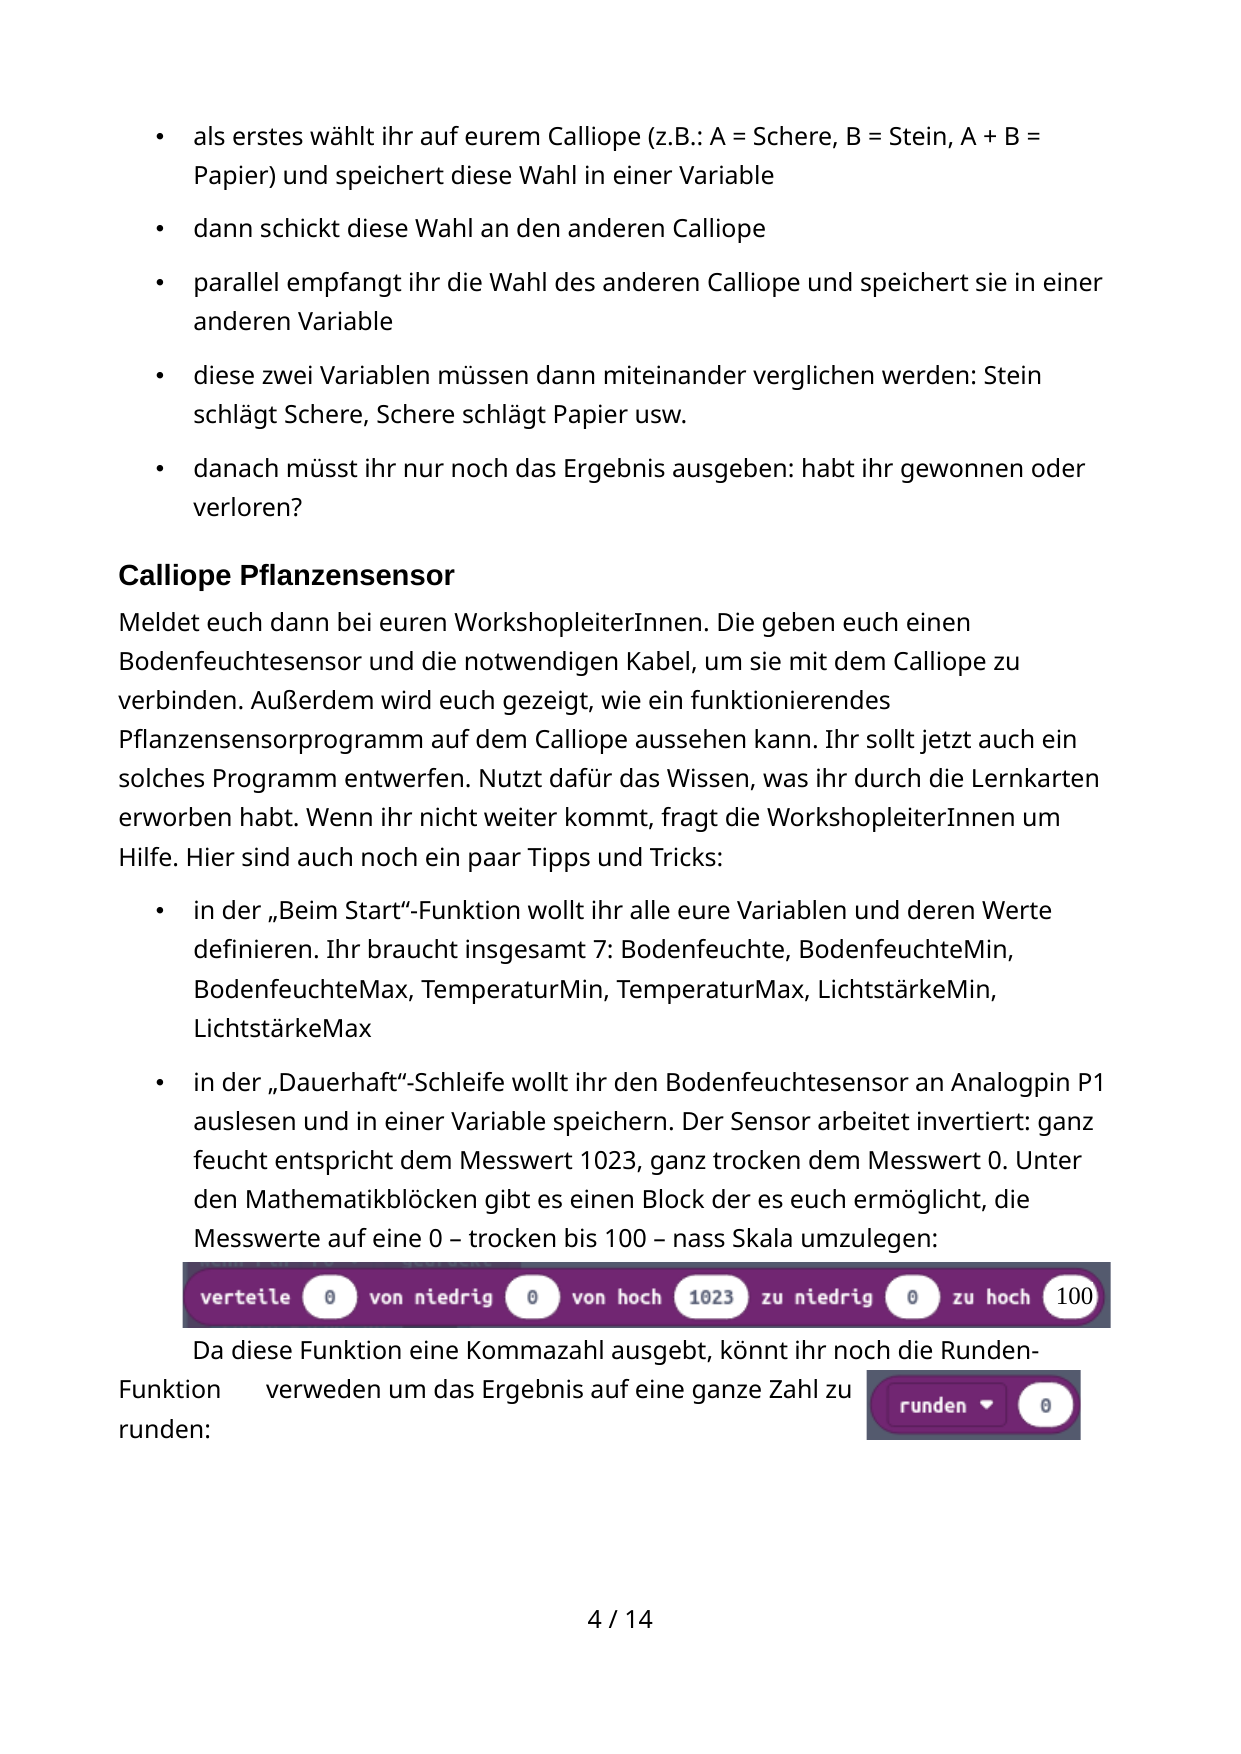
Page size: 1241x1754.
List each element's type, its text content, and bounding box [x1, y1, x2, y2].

list parallel empfangt ihr die Wahl des anderen Calliope und speichert sie in einer anderen Variable [156, 265, 1122, 338]
text Da diese Funktion eine Kommazahl ausgebt, könnt ihr noch die Runden-Funktion verweden um das Ergebnis auf eine ganze Zahl zu runden: [118, 1274, 1122, 1445]
picture [866, 1370, 1081, 1440]
list dann schickt diese Wahl an den anderen Calliope [156, 211, 1122, 245]
text Meldet euch dann bei euren WorkshopleiterInnen. Die geben euch einen Bodenfeuchtesensor und die notwendigen Kabel, um sie mit dem Calliope zu verbinden. Außerdem wird euch gezeigt, wie ein funktionierendes Pflanzensensorprogramm auf dem Calliope aussehen kann. Ihr sollt jetzt auch ein solches Programm entwerfen. Nutzt dafür das Wissen, was ihr durch die Lernkarten erworben habt. Wenn ihr nicht weiter kommt, fragt die WorkshopleiterInnen um Hilfe. Hier sind auch noch ein paar Tipps und Tricks: [118, 604, 1122, 873]
list in der „Dauerhaft“-Schleife wollt ihr den Bodenfeuchtesensor an Analogpin P1 auslesen und in einer Variable speichern. Der Sensor arbeitet invertiert: ganz feucht entspricht dem Messwert 1023, ganz trocken dem Messwert 0. Unter den Mathematikblöcken gibt es einen Block der es euch ermöglicht, die Messwerte auf eine 0 – trocken bis 100 – nass Skala umzulegen: [156, 1064, 1122, 1255]
subtitle Calliope Pflanzensensor [118, 558, 1122, 592]
list in der „Beim Start“-Funktion wollt ihr alle eure Variablen und deren Werte definieren. Ihr braucht insgesamt 7: Bodenfeuchte, BodenfeuchteMin, BodenfeuchteMax, TemperaturMin, TemperaturMax, LichtstärkeMin, LichtstärkeMax [156, 893, 1122, 1044]
list danach müsst ihr nur noch das Ergebnis ausgeben: habt ihr gewonnen oder verloren? [156, 451, 1122, 524]
list als erstes wählt ihr auf eurem Calliope (z.B.: A = Schere, B = Stein, A + B = Papier) und speichert diese Wahl in einer Variable [156, 118, 1122, 191]
list diese zwei Variablen müssen dann miteinander verglichen werden: Stein schlägt Schere, Schere schlägt Papier usw. [156, 358, 1122, 431]
picture [182, 1262, 1111, 1328]
